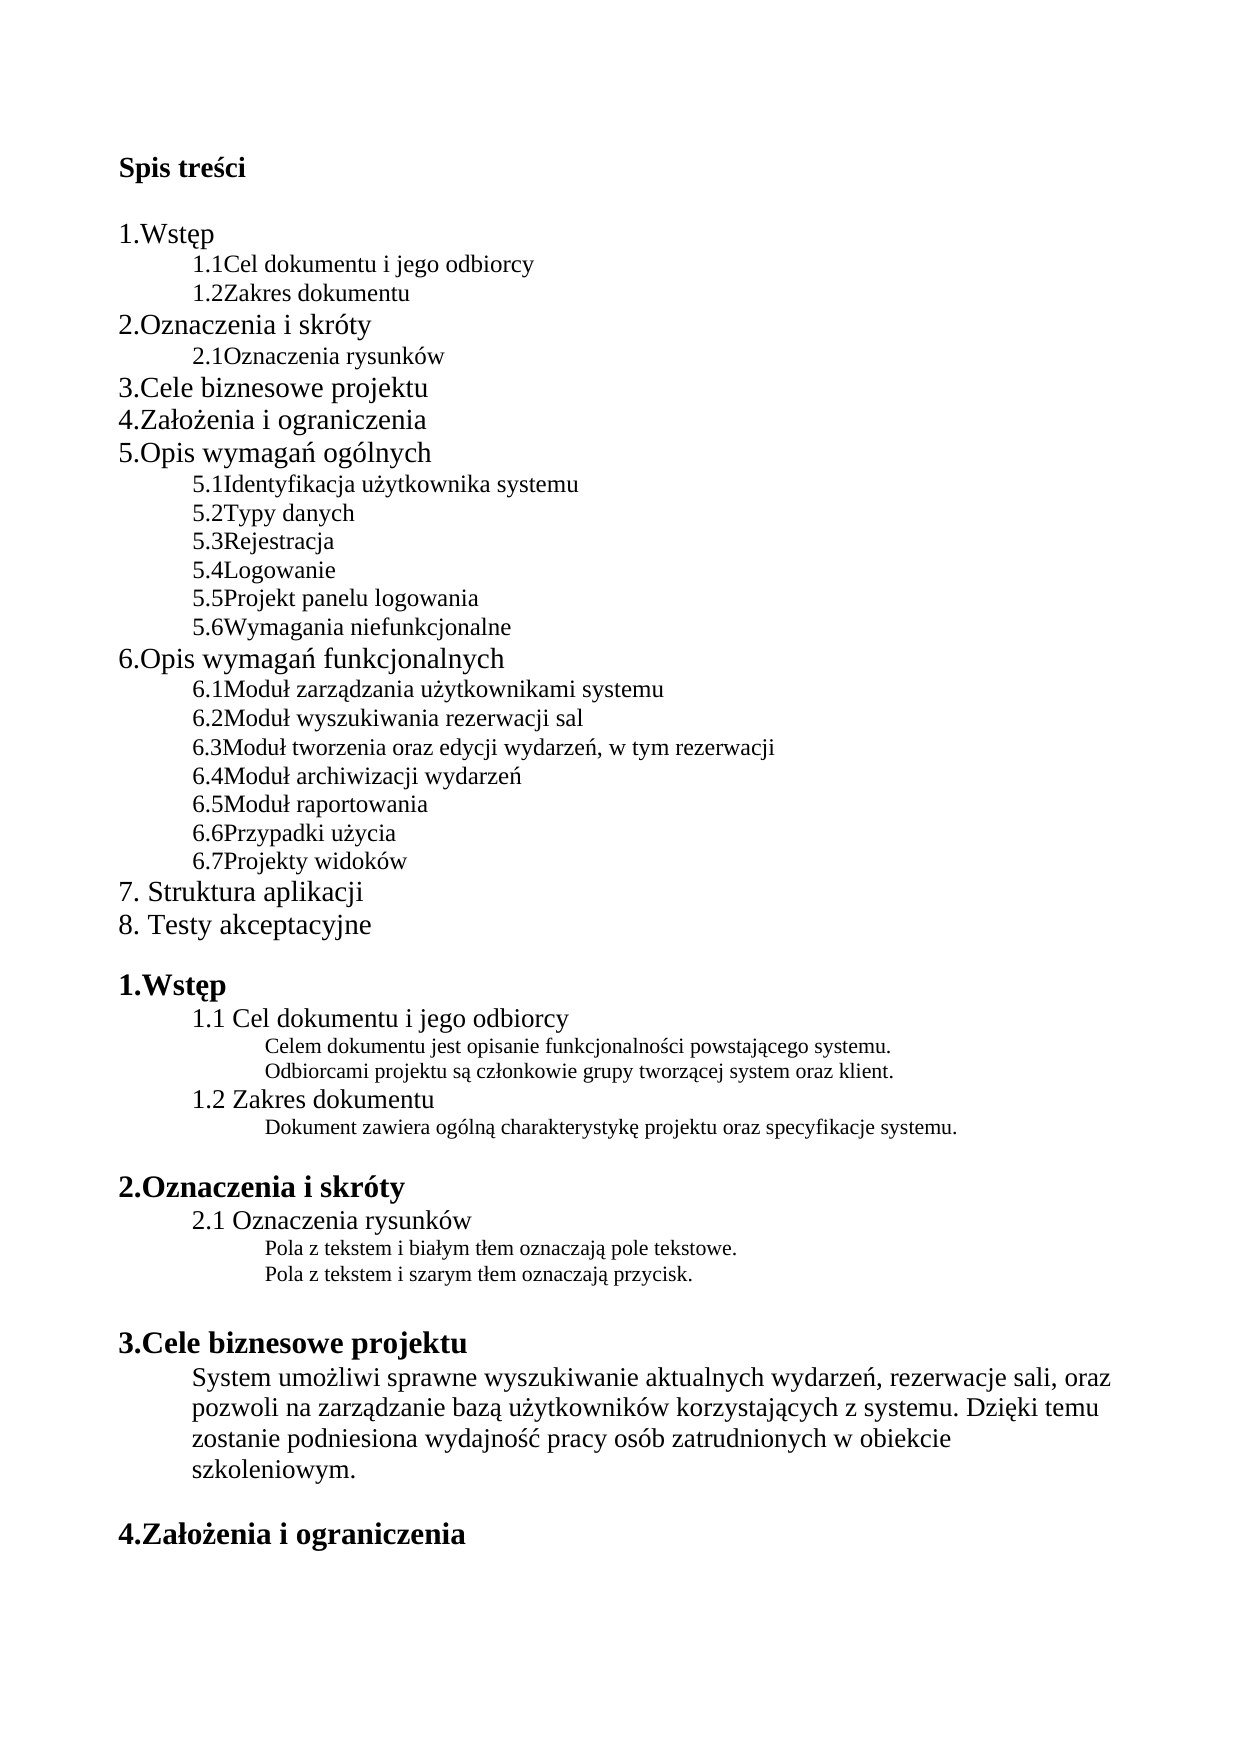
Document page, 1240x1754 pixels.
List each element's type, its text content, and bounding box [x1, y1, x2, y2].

list Przypadki użycia [192, 818, 1112, 847]
list Oznaczenia rysunków [192, 341, 1112, 370]
list Projekt panelu logowania [192, 584, 1112, 612]
list Moduł wyszukiwania rezerwacji sal [192, 703, 1112, 732]
list Typy danych [192, 498, 1112, 527]
text Pola z tekstem i szarym tłem oznaczają przycisk. [264, 1261, 1112, 1286]
list Oznaczenia i skróty [118, 1169, 1112, 1205]
list Opis wymagań ogólnych [118, 436, 1112, 469]
text 1.2 Zakres dokumentu [192, 1084, 1112, 1114]
list Moduł raportowania [192, 789, 1112, 818]
text 8. Testy akceptacyjne [118, 908, 1112, 941]
text 1.1 Cel dokumentu i jego odbiorcy [192, 1002, 1112, 1033]
list Opis wymagań funkcjonalnych [118, 641, 1112, 674]
text Celem dokumentu jest opisanie funkcjonalności powstającego systemu. [264, 1033, 1112, 1058]
text Dokument zawiera ogólną charakterystykę projektu oraz specyfikacje systemu. [264, 1114, 1112, 1139]
text 2.1 Oznaczenia rysunków [192, 1205, 1112, 1236]
list Cele biznesowe projektu [118, 1325, 1112, 1361]
list Moduł zarządzania użytkownikami systemu [192, 674, 1112, 703]
text Odbiorcami projektu są członkowie grupy tworzącej system oraz klient. [264, 1058, 1112, 1084]
list Projekty widoków [192, 847, 1112, 875]
list Założenia i ograniczenia [118, 1516, 1112, 1551]
list Wstęp [118, 216, 1112, 250]
text Pola z tekstem i białym tłem oznaczają pole tekstowe. [264, 1236, 1112, 1260]
text System umożliwi sprawne wyszukiwanie aktualnych wydarzeń, rezerwacje sali, oraz pozwoli na zarządzanie bazą użytkowników korzystających z systemu. Dzięki temu zostanie podniesiona wydajność pracy osób zatrudnionych w obiekcie szkoleniowym. [192, 1362, 1112, 1484]
list Zakres dokumentu [192, 278, 1112, 307]
list Moduł tworzenia oraz edycji wydarzeń, w tym rezerwacji [192, 733, 1112, 761]
list Logowanie [192, 555, 1112, 584]
list Moduł archiwizacji wydarzeń [192, 761, 1112, 789]
list Rejestracja [192, 527, 1112, 555]
text Spis treści [119, 150, 1112, 183]
text 7. Struktura aplikacji [118, 875, 1112, 908]
list Wstęp [118, 966, 1112, 1002]
list Założenia i ograniczenia [118, 403, 1112, 436]
list Oznaczenia i skróty [118, 307, 1112, 341]
list Cel dokumentu i jego odbiorcy [192, 250, 1112, 278]
list Wymagania niefunkcjonalne [192, 612, 1112, 641]
list Identyfikacja użytkownika systemu [192, 469, 1112, 498]
list Cele biznesowe projektu [118, 370, 1112, 403]
